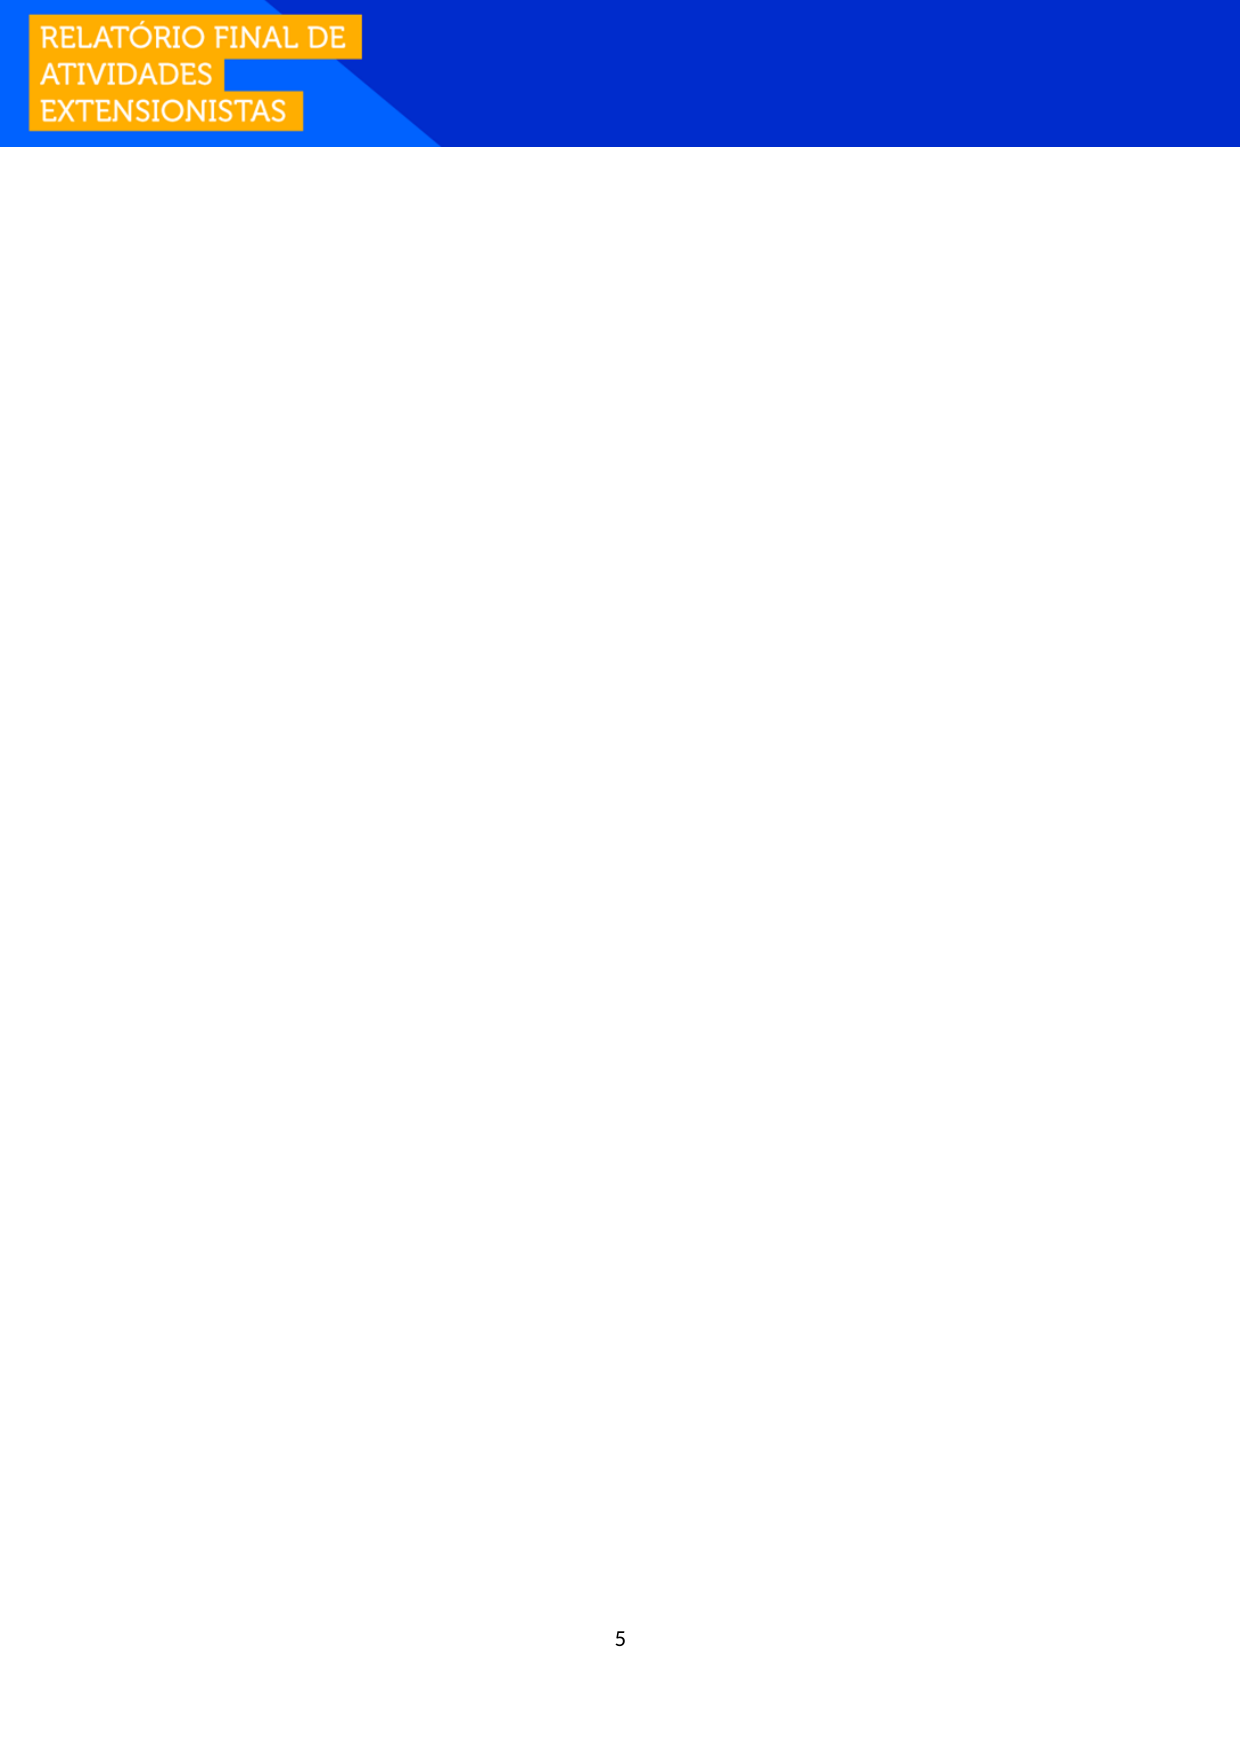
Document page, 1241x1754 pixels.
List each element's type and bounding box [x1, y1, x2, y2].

picture [0, 0, 1240, 147]
